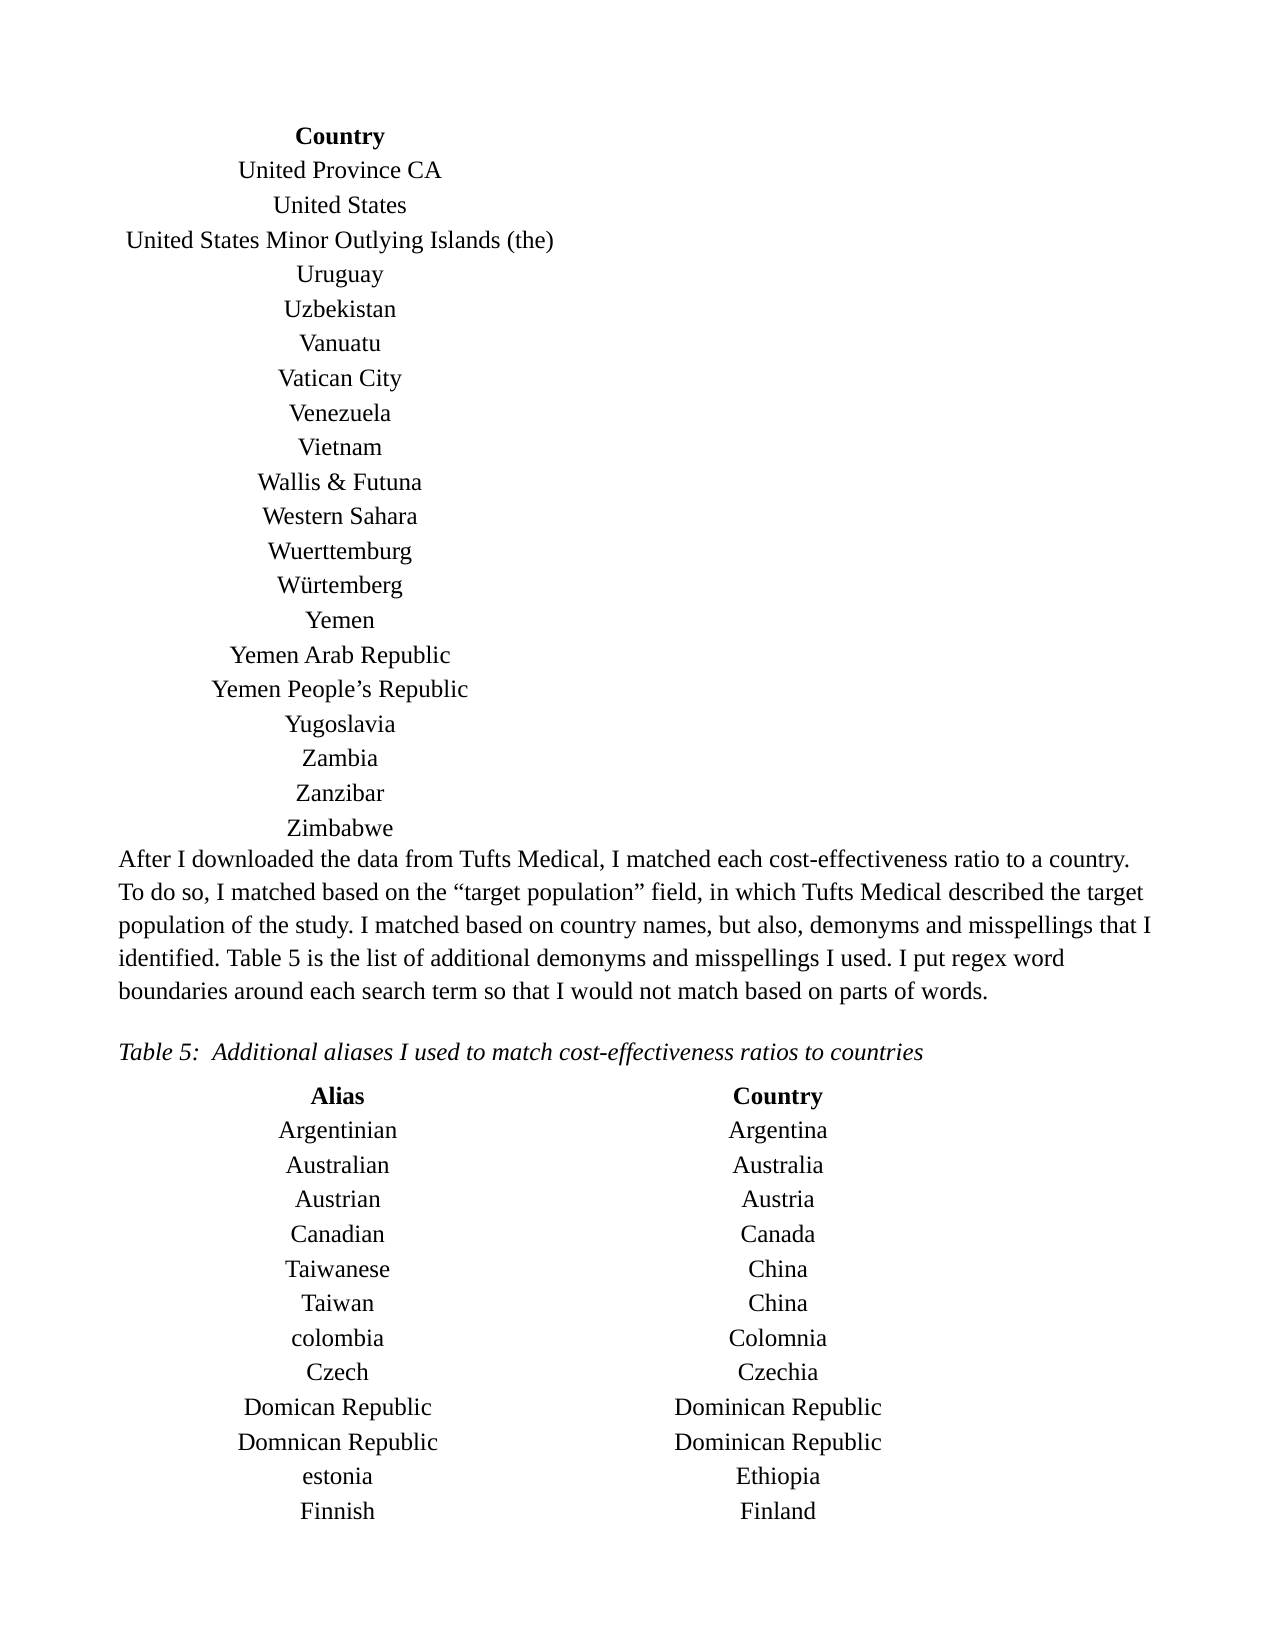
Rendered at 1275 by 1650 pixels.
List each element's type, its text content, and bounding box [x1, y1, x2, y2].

table_cell Taiwanese [118, 1251, 557, 1285]
table_cell Canada [557, 1216, 999, 1251]
table_cell Czech [118, 1355, 557, 1389]
table_cell Venezuela [118, 395, 562, 429]
table_cell Vatican City [118, 360, 562, 395]
table_cell United States Minor Outlying Islands (the) [118, 222, 562, 256]
table_cell Australia [557, 1147, 999, 1182]
text After I downloaded the data from Tufts Medical, I matched each cost-effectiveness ratio to a country. To do so, I matched based on the “target population” field, in which Tufts Medical described the target population of the study. I matched based on country names, but also, demonyms and misspellings that I identified. Table 5 is the list of additional demonyms and misspellings I used. I put regex word boundaries around each search term so that I would not match based on parts of words. [118, 844, 1157, 1005]
table_cell China [557, 1251, 999, 1285]
table_cell Austria [557, 1182, 999, 1216]
table_cell Dominican Republic [557, 1424, 999, 1458]
table_cell Czechia [557, 1355, 999, 1389]
table_cell Wuerttemburg [118, 533, 562, 568]
table_cell Dominican Republic [557, 1389, 999, 1424]
table_cell Ethiopia [557, 1458, 999, 1493]
table_cell Austrian [118, 1182, 557, 1216]
table_cell colombia [118, 1320, 557, 1354]
table_cell estonia [118, 1458, 557, 1493]
table_cell Western Sahara [118, 499, 562, 533]
table_cell Vanuatu [118, 326, 562, 360]
table_cell Colomnia [557, 1320, 999, 1354]
table_header Alias [118, 1078, 557, 1112]
table_cell United States [118, 187, 562, 222]
table_cell Domnican Republic [118, 1424, 557, 1458]
table_cell Yugoslavia [118, 706, 562, 741]
table_cell Uzbekistan [118, 291, 562, 326]
table_cell Wallis & Futuna [118, 464, 562, 498]
table_cell Finnish [118, 1493, 557, 1527]
table_cell Zimbabwe [118, 810, 562, 844]
table_cell China [557, 1285, 999, 1320]
table_cell Uruguay [118, 256, 562, 291]
table_cell Canadian [118, 1216, 557, 1251]
table_cell Australian [118, 1147, 557, 1182]
table_cell Vietnam [118, 429, 562, 464]
table_cell Yemen [118, 602, 562, 637]
table_cell Argentinian [118, 1113, 557, 1147]
table_cell Würtemberg [118, 568, 562, 602]
table_cell Zambia [118, 741, 562, 775]
table_header Country [118, 118, 562, 153]
table_cell Finland [557, 1493, 999, 1527]
table_header Country [557, 1078, 999, 1112]
table_cell Taiwan [118, 1285, 557, 1320]
text Table 5: Additional aliases I used to match cost-effectiveness ratios to countries [118, 1037, 1157, 1065]
table_cell United Province CA [118, 153, 562, 187]
table_cell Argentina [557, 1113, 999, 1147]
table_cell Yemen People’s Republic [118, 671, 562, 706]
table_cell Domican Republic [118, 1389, 557, 1424]
table_cell Yemen Arab Republic [118, 637, 562, 671]
table_cell Zanzibar [118, 775, 562, 810]
